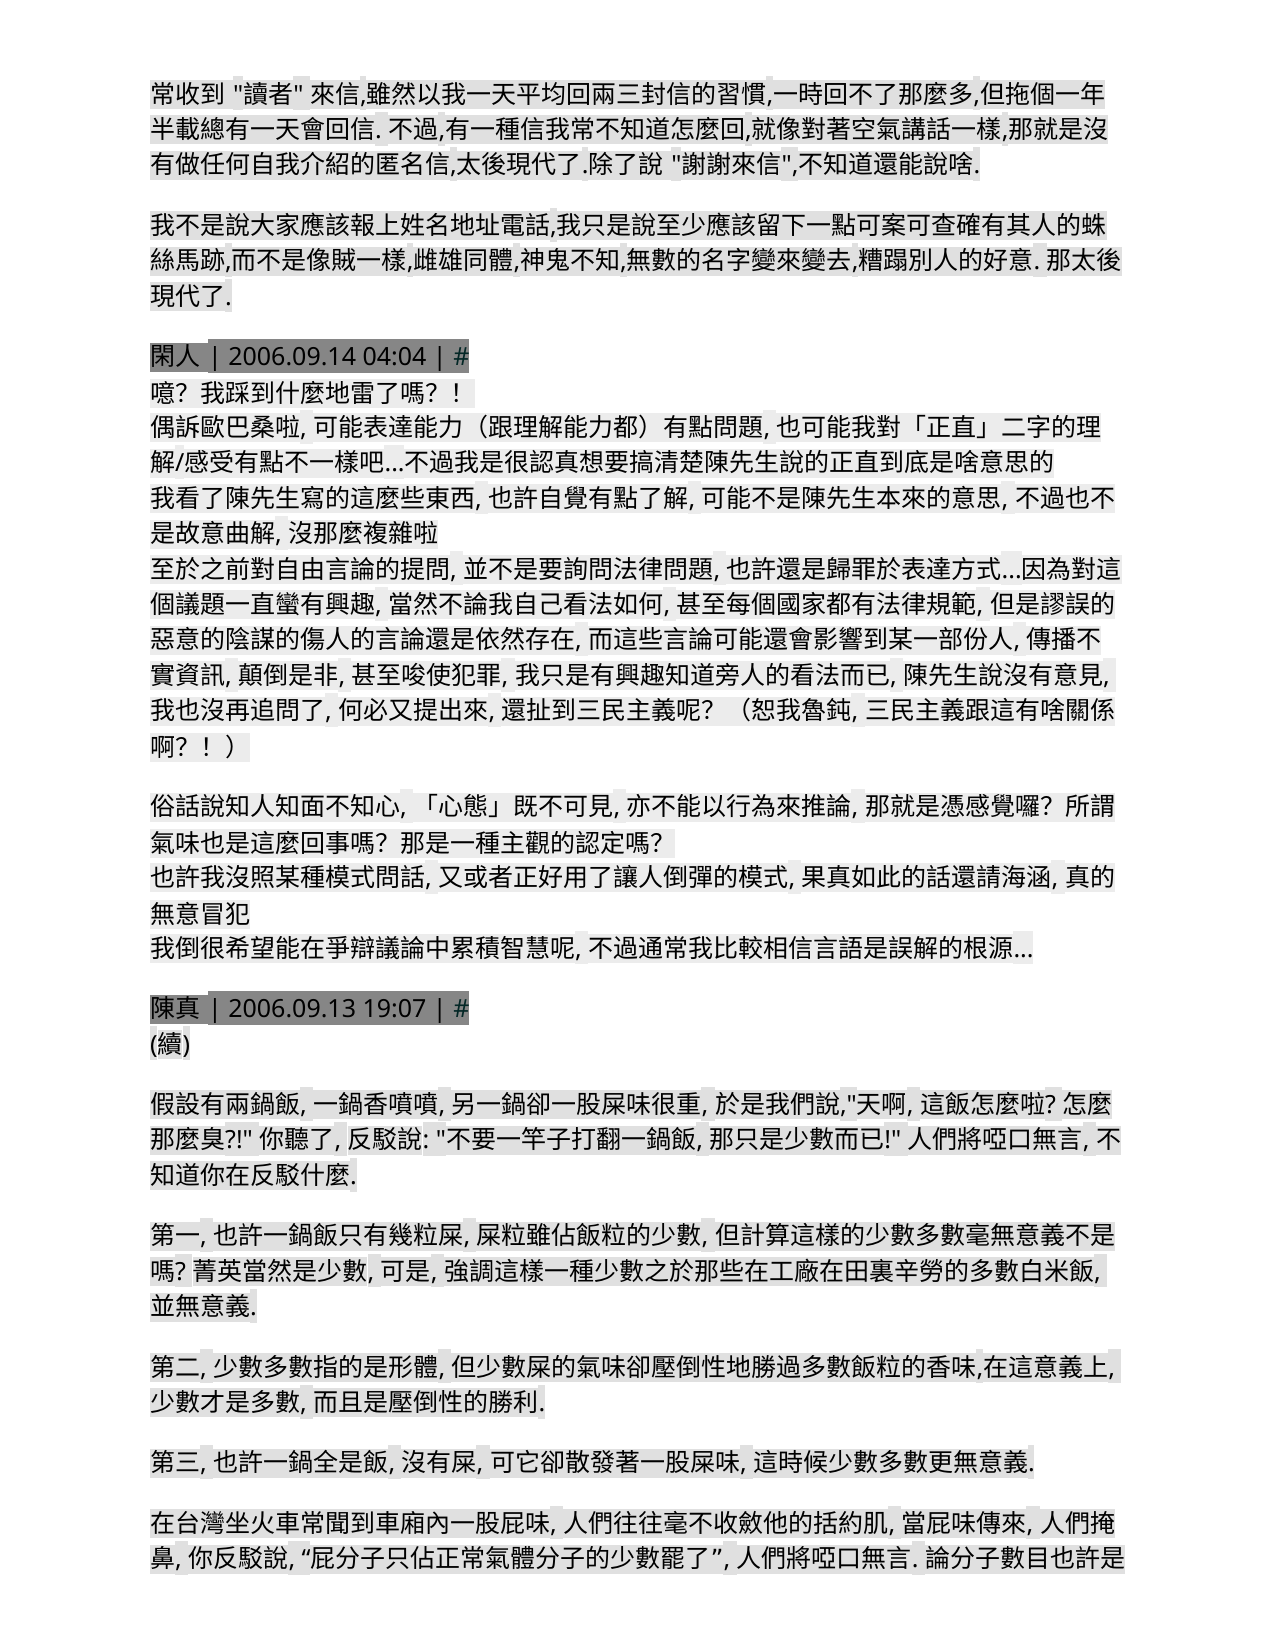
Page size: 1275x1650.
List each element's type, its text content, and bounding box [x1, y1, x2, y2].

text 閑人 | 2006.09.14 04:04 | # [150, 337, 1125, 373]
text 第二, 少數多數指的是形體, 但少數屎的氣味卻壓倒性地勝過多數飯粒的香味,在這意義上, 少數才是多數, 而且是壓倒性的勝利. [150, 1348, 1125, 1419]
text 常收到 "讀者" 來信,雖然以我一天平均回兩三封信的習慣,一時回不了那麼多,但拖個一年半載總有一天會回信. 不過,有一種信我常不知道怎麼回,就像對著空氣講話一樣,那就是沒有做任何自我介紹的匿名信,太後現代了.除了說 "謝謝來信",不知道還能說啥. [150, 75, 1125, 181]
text 在台灣坐火車常聞到車廂內一股屁味, 人們往往毫不收斂他的括約肌, 當屁味傳來, 人們掩鼻, 你反駁說, “屁分子只佔正常氣體分子的少數罷了”, 人們將啞口無言. 論分子數目也許是 [150, 1504, 1125, 1575]
text 第三, 也許一鍋全是飯, 沒有屎, 可它卻散發著一股屎味, 這時候少數多數更無意義. [150, 1444, 1125, 1479]
text 我不是說大家應該報上姓名地址電話,我只是說至少應該留下一點可案可查確有其人的蛛絲馬跡,而不是像賊一樣,雌雄同體,神鬼不知,無數的名字變來變去,糟蹋別人的好意. 那太後現代了. [150, 206, 1125, 312]
text 第一, 也許一鍋飯只有幾粒屎, 屎粒雖佔飯粒的少數, 但計算這樣的少數多數毫無意義不是嗎? 菁英當然是少數, 可是, 強調這樣一種少數之於那些在工廠在田裏辛勞的多數白米飯, 並無意義. [150, 1217, 1125, 1323]
text 噫？我踩到什麼地雷了嗎？！ 偶訴歐巴桑啦, 可能表達能力（跟理解能力都）有點問題, 也可能我對「正直」二字的理解/感受有點不一樣吧...不過我是很認真想要搞清楚陳先生說的正直到底是啥意思的 我看了陳先生寫的這麼些東西, 也許自覺有點了解, 可能不是陳先生本來的意思, 不過也不是故意曲解, 沒那麼複雜啦 至於之前對自由言論的提問, 並不是要詢問法律問題, 也許還是歸罪於表達方式...因為對這個議題一直蠻有興趣, 當然不論我自己看法如何, 甚至每個國家都有法律規範, 但是謬誤的惡意的陰謀的傷人的言論還是依然存在, 而這些言論可能還會影響到某一部份人, 傳播不實資訊, 顛倒是非, 甚至唆使犯罪, 我只是有興趣知道旁人的看法而已, 陳先生說沒有意見, 我也沒再追問了, 何必又提出來, 還扯到三民主義呢？（恕我魯鈍, 三民主義跟這有啥關係啊？！） [150, 373, 1125, 762]
text (續) [150, 1025, 1125, 1060]
text 陳真 | 2006.09.13 19:07 | # [150, 989, 1125, 1025]
text 俗話說知人知面不知心, 「心態」既不可見, 亦不能以行為來推論, 那就是憑感覺囉？所謂氣味也是這麼回事嗎？那是一種主觀的認定嗎？ 也許我沒照某種模式問話, 又或者正好用了讓人倒彈的模式, 果真如此的話還請海涵, 真的無意冒犯 我倒很希望能在爭辯議論中累積智慧呢, 不過通常我比較相信言語是誤解的根源... [150, 787, 1125, 964]
text 假設有兩鍋飯, 一鍋香噴噴, 另一鍋卻一股屎味很重, 於是我們說,"天啊, 這飯怎麼啦? 怎麼那麼臭?!" 你聽了, 反駁說: "不要一竿子打翻一鍋飯, 那只是少數而已!" 人們將啞口無言, 不知道你在反駁什麼. [150, 1085, 1125, 1192]
